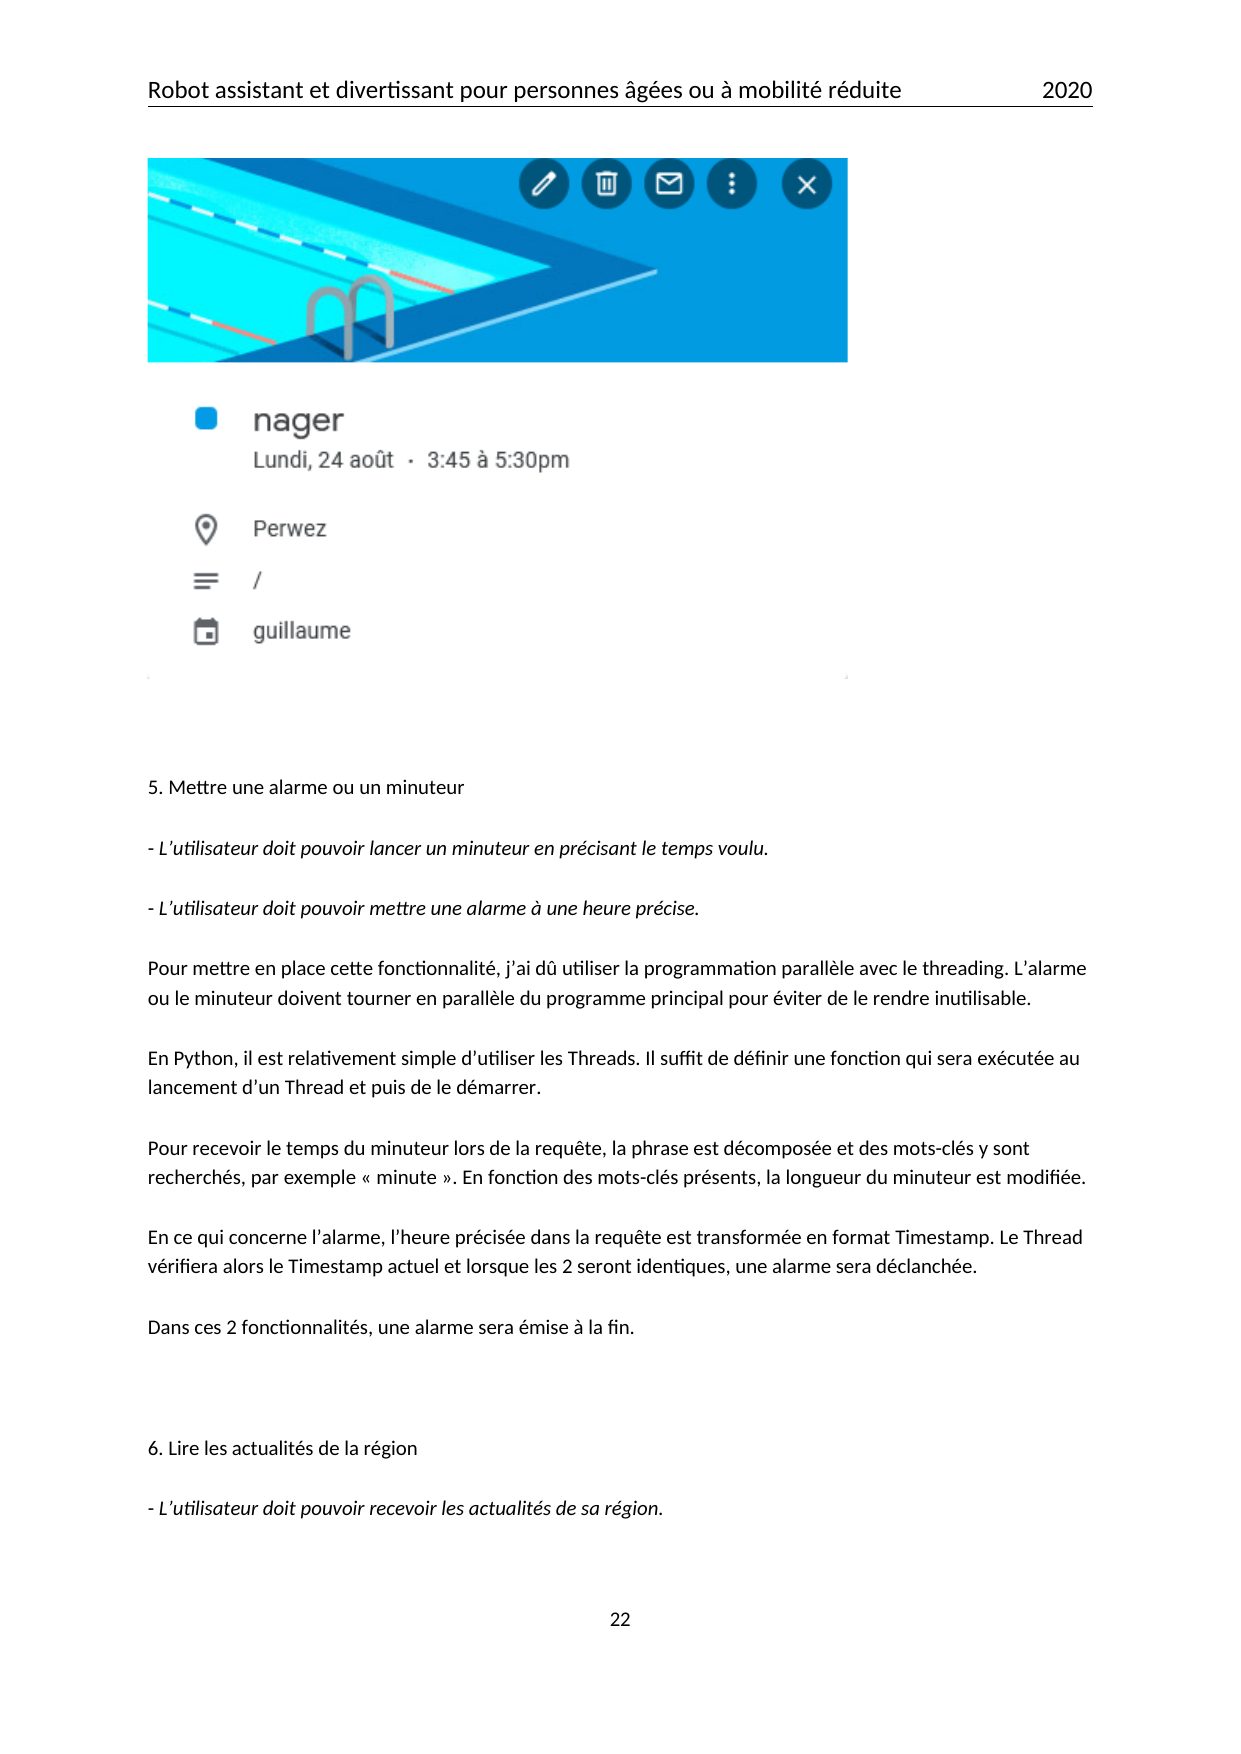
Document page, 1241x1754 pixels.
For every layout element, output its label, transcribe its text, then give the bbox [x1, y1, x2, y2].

text Dans ces 2 fonctionnalités, une alarme sera émise à la fin. [148, 1314, 1093, 1339]
text 5. Mettre une alarme ou un minuteur [148, 774, 1093, 800]
text 6. Lire les actualités de la région [148, 1435, 1093, 1460]
text Pour recevoir le temps du minuteur lors de la requête, la phrase est décomposée et des mots-clés y sont recherchés, par exemple « minute ». En fonction des mots-clés présents, la longueur du minuteur est modifiée. [148, 1135, 1093, 1189]
text En ce qui concerne l’alarme, l’heure précisée dans la requête est transformée en format Timestamp. Le Thread vérifiera alors le Timestamp actuel et lorsque les 2 seront identiques, une alarme sera déclanchée. [148, 1224, 1093, 1279]
text En Python, il est relativement simple d’utiliser les Threads. Il suffit de définir une fonction qui sera exécutée au lancement d’un Thread et puis de le démarrer. [148, 1045, 1093, 1100]
text - L’utilisateur doit pouvoir lancer un minuteur en précisant le temps voulu. [148, 835, 1093, 860]
text - L’utilisateur doit pouvoir mettre une alarme à une heure précise. [148, 895, 1093, 921]
text Pour mettre en place cette fonctionnalité, j’ai dû utiliser la programmation parallèle avec le threading. L’alarme ou le minuteur doivent tourner en parallèle du programme principal pour éviter de le rendre inutilisable. [148, 956, 1093, 1010]
text - L’utilisateur doit pouvoir recevoir les actualités de sa région. [148, 1495, 1093, 1521]
